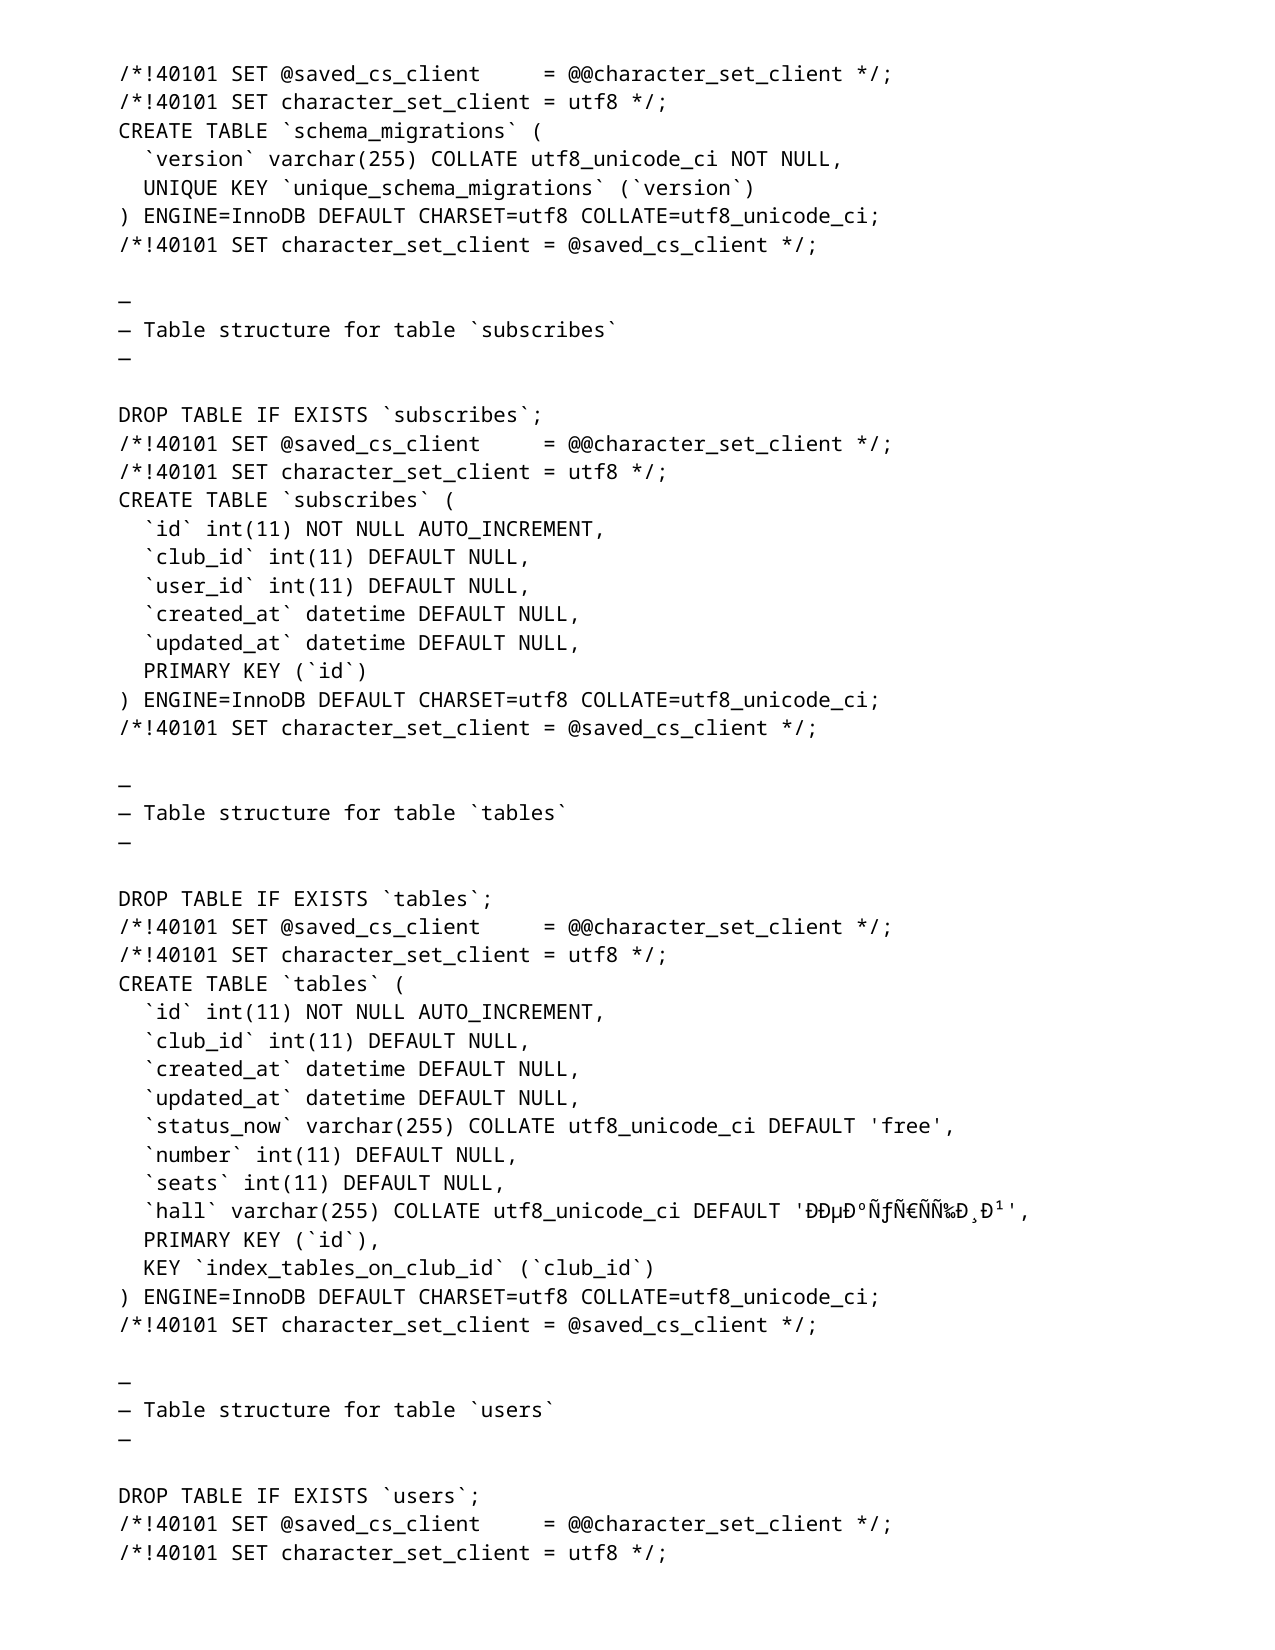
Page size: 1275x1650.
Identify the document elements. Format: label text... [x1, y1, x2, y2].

text UNIQUE KEY `unique_schema_migrations` (`version`) [118, 173, 1216, 201]
text — [118, 287, 1216, 315]
text `seats` int(11) DEFAULT NULL, [118, 1168, 1216, 1197]
text /*!40101 SET character_set_client = utf8 */; [118, 87, 1216, 116]
text /*!40101 SET character_set_client = @saved_cs_client */; [118, 713, 1216, 742]
text — [118, 827, 1216, 855]
text /*!40101 SET character_set_client = @saved_cs_client */; [118, 1310, 1216, 1339]
text /*!40101 SET character_set_client = utf8 */; [118, 1538, 1216, 1566]
text `club_id` int(11) DEFAULT NULL, [118, 542, 1216, 571]
text `version` varchar(255) COLLATE utf8_unicode_ci NOT NULL, [118, 144, 1216, 173]
text `number` int(11) DEFAULT NULL, [118, 1140, 1216, 1168]
text `status_now` varchar(255) COLLATE utf8_unicode_ci DEFAULT 'free', [118, 1111, 1216, 1140]
text — [118, 1424, 1216, 1452]
text ) ENGINE=InnoDB DEFAULT CHARSET=utf8 COLLATE=utf8_unicode_ci; [118, 201, 1216, 230]
text PRIMARY KEY (`id`), [118, 1225, 1216, 1253]
text DROP TABLE IF EXISTS `subscribes`; [118, 400, 1216, 429]
text CREATE TABLE `subscribes` ( [118, 486, 1216, 514]
text `id` int(11) NOT NULL AUTO_INCREMENT, [118, 997, 1216, 1026]
text `hall` varchar(255) COLLATE utf8_unicode_ci DEFAULT 'ÐÐµÐºÑƒÑ€ÑÑ‰Ð¸Ð¹', [118, 1197, 1216, 1225]
text /*!40101 SET character_set_client = @saved_cs_client */; [118, 230, 1216, 258]
text CREATE TABLE `schema_migrations` ( [118, 116, 1216, 144]
text ) ENGINE=InnoDB DEFAULT CHARSET=utf8 COLLATE=utf8_unicode_ci; [118, 685, 1216, 713]
text `created_at` datetime DEFAULT NULL, [118, 1054, 1216, 1083]
text `id` int(11) NOT NULL AUTO_INCREMENT, [118, 514, 1216, 542]
text — [118, 1367, 1216, 1396]
text /*!40101 SET @saved_cs_client = @@character_set_client */; [118, 912, 1216, 941]
text /*!40101 SET @saved_cs_client = @@character_set_client */; [118, 429, 1216, 457]
text /*!40101 SET @saved_cs_client = @@character_set_client */; [118, 1509, 1216, 1538]
text DROP TABLE IF EXISTS `users`; [118, 1481, 1216, 1509]
text — Table structure for table `users` [118, 1396, 1216, 1424]
text `created_at` datetime DEFAULT NULL, [118, 599, 1216, 628]
text PRIMARY KEY (`id`) [118, 656, 1216, 685]
text — [118, 770, 1216, 798]
text — Table structure for table `tables` [118, 798, 1216, 827]
text — [118, 343, 1216, 372]
text `club_id` int(11) DEFAULT NULL, [118, 1026, 1216, 1054]
text /*!40101 SET character_set_client = utf8 */; [118, 941, 1216, 969]
text DROP TABLE IF EXISTS `tables`; [118, 884, 1216, 912]
text KEY `index_tables_on_club_id` (`club_id`) [118, 1253, 1216, 1282]
text `updated_at` datetime DEFAULT NULL, [118, 1083, 1216, 1111]
text CREATE TABLE `tables` ( [118, 969, 1216, 997]
text `user_id` int(11) DEFAULT NULL, [118, 571, 1216, 599]
text — Table structure for table `subscribes` [118, 315, 1216, 343]
text `updated_at` datetime DEFAULT NULL, [118, 628, 1216, 656]
text /*!40101 SET @saved_cs_client = @@character_set_client */; [118, 59, 1216, 87]
text ) ENGINE=InnoDB DEFAULT CHARSET=utf8 COLLATE=utf8_unicode_ci; [118, 1282, 1216, 1310]
text /*!40101 SET character_set_client = utf8 */; [118, 457, 1216, 486]
